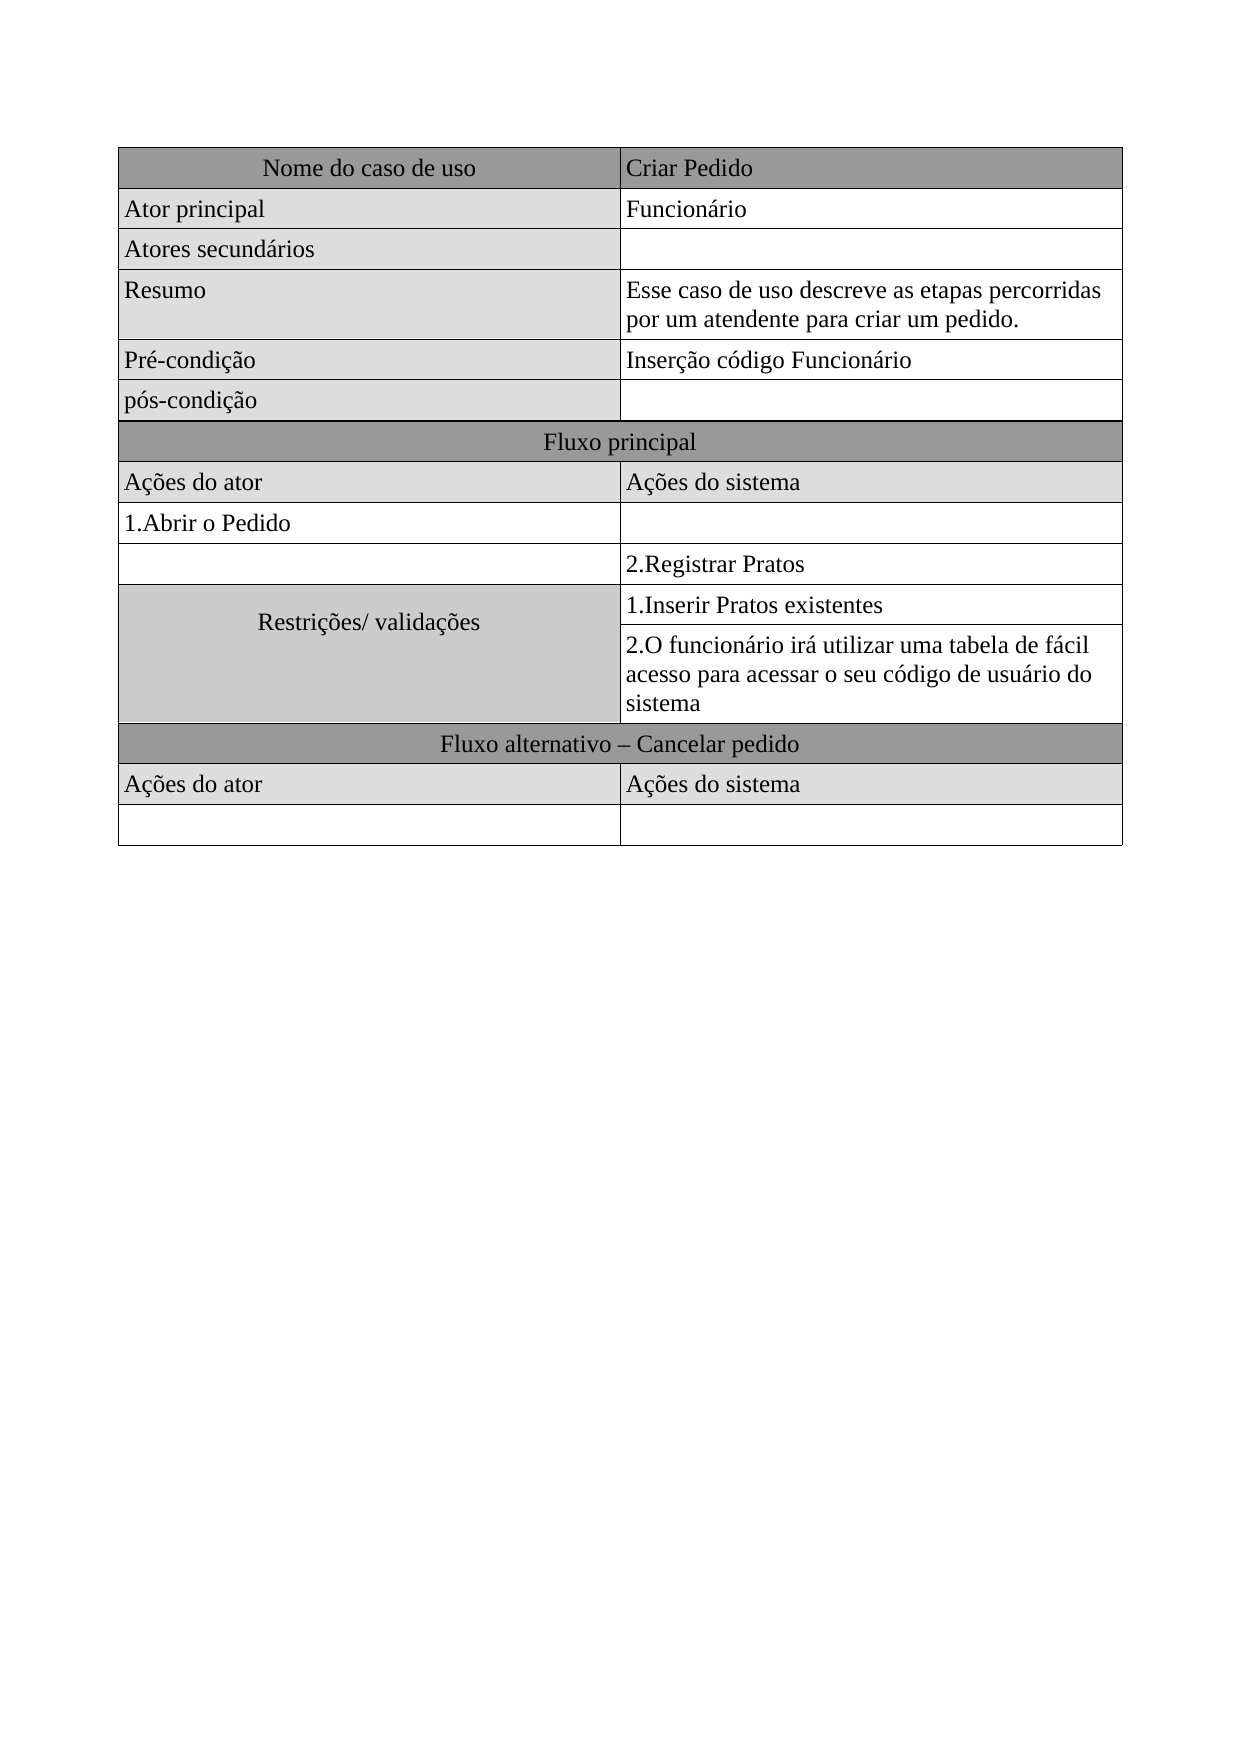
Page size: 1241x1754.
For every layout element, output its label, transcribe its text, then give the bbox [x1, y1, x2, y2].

table_cell Resumo [119, 270, 620, 338]
table_cell [621, 229, 1122, 269]
table_cell Atores secundários [119, 229, 620, 269]
table_cell Restrições/ validações [119, 585, 620, 722]
table_cell [621, 380, 1122, 420]
table_cell Inserção código Funcionário [621, 340, 1122, 379]
table_cell Ações do ator [119, 764, 620, 804]
table_cell Esse caso de uso descreve as etapas percorridas por um atendente para criar um pedido. [621, 270, 1122, 338]
table_cell Ator principal [119, 189, 620, 228]
table_cell Fluxo alternativo – Cancelar pedido [119, 724, 1122, 763]
table_cell Funcionário [621, 189, 1122, 228]
table_cell 2.O funcionário irá utilizar uma tabela de fácil acesso para acessar o seu código de usuário do sistema [621, 625, 1122, 722]
table_cell Ações do sistema [621, 764, 1122, 804]
table_header Nome do caso de uso [119, 148, 620, 188]
table_cell [119, 805, 620, 844]
table_cell 2.Registrar Pratos [621, 544, 1122, 583]
table_cell [119, 544, 620, 583]
table_cell [621, 503, 1122, 543]
table_header Fluxo principal [119, 422, 1122, 461]
table_cell Ações do sistema [621, 462, 1122, 502]
table_header Criar Pedido [621, 148, 1122, 188]
table_cell Pré-condição [119, 340, 620, 379]
table_cell 1.Abrir o Pedido [119, 503, 620, 543]
table_cell Ações do ator [119, 462, 620, 502]
table_cell [621, 805, 1122, 844]
table_cell pós-condição [119, 380, 620, 420]
table_cell 1.Inserir Pratos existentes [621, 585, 1122, 624]
